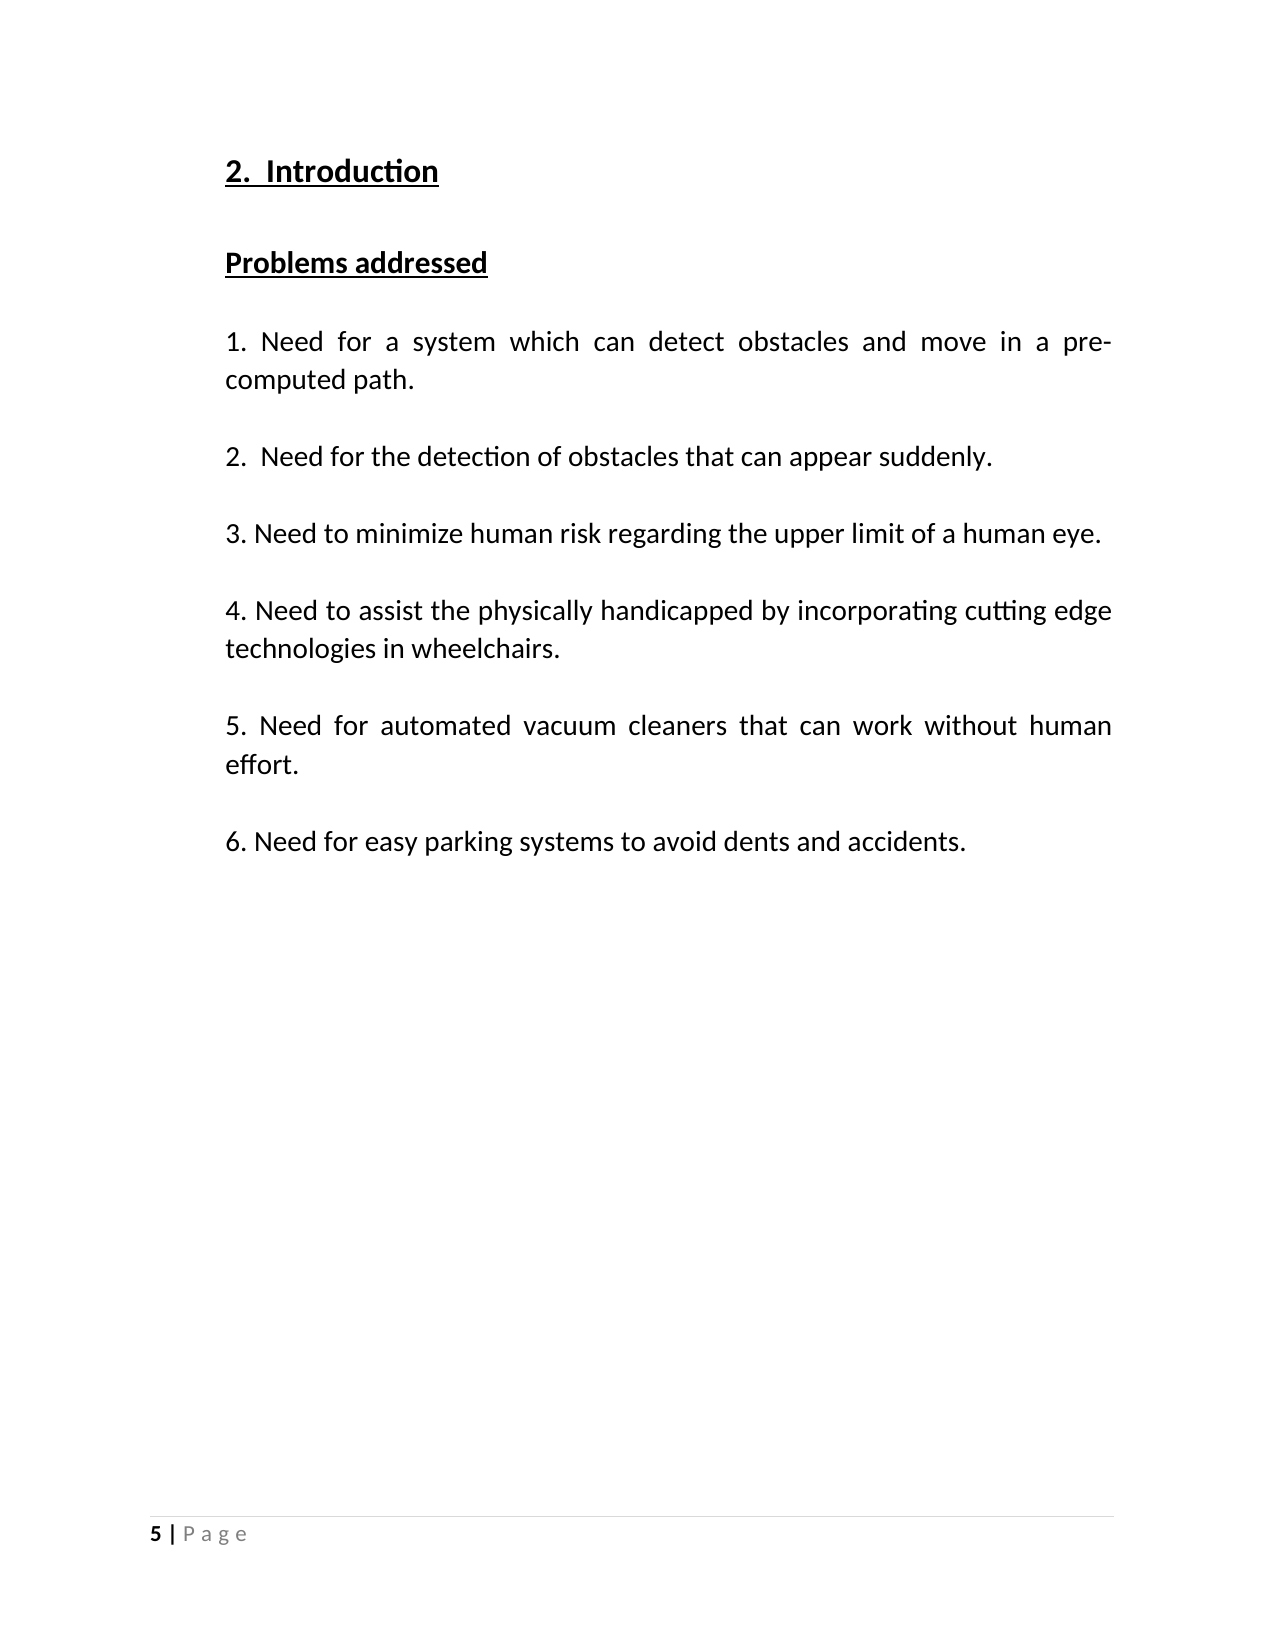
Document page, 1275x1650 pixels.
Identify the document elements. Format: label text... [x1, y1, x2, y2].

text 2. Need for the detection of obstacles that can appear suddenly. [225, 438, 1114, 474]
text 3. Need to minimize human risk regarding the upper limit of a human eye. [225, 515, 1114, 551]
text 1. Need for a system which can detect obstacles and move in a pre-computed path. [225, 323, 1114, 397]
text Problems addressed [225, 243, 1114, 282]
text 6. Need for easy parking systems to avoid dents and accidents. [225, 823, 1114, 858]
text 4. Need to assist the physically handicapped by incorporating cutting edge technologies in wheelchairs. [225, 592, 1114, 666]
text 2. Introduction [225, 150, 1114, 191]
text 5. Need for automated vacuum cleaners that can work without human effort. [225, 707, 1114, 781]
